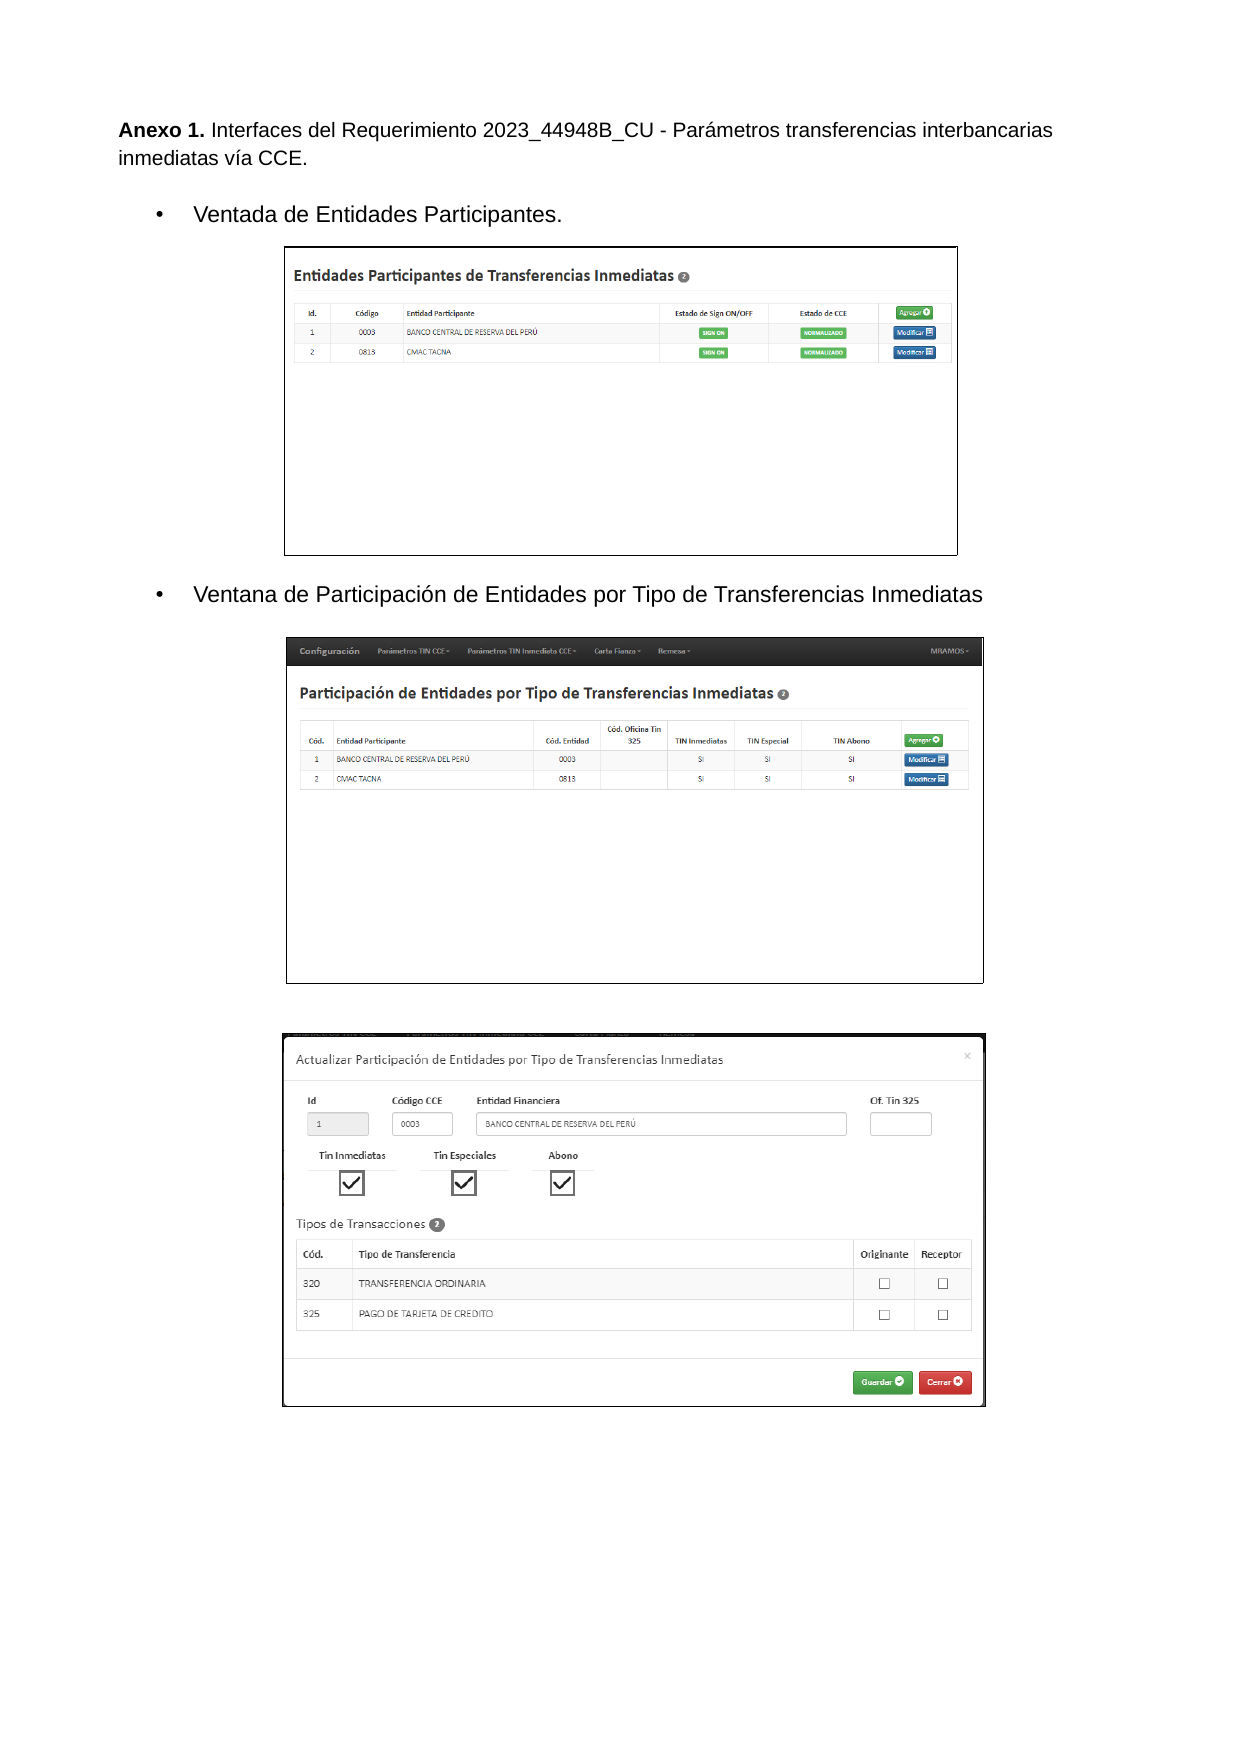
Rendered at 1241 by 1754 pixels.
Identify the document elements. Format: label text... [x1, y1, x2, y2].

picture [287, 638, 982, 982]
list Ventada de Entidades Participantes. [156, 201, 1122, 227]
list Ventana de Participación de Entidades por Tipo de Transferencias Inmediatas [156, 581, 1122, 608]
picture [283, 1034, 985, 1406]
picture [285, 247, 956, 555]
text Anexo 1. Interfaces del Requerimiento 2023_44948B_CU - Parámetros transferencias interbancarias inmediatas vía CCE. [118, 118, 1122, 169]
